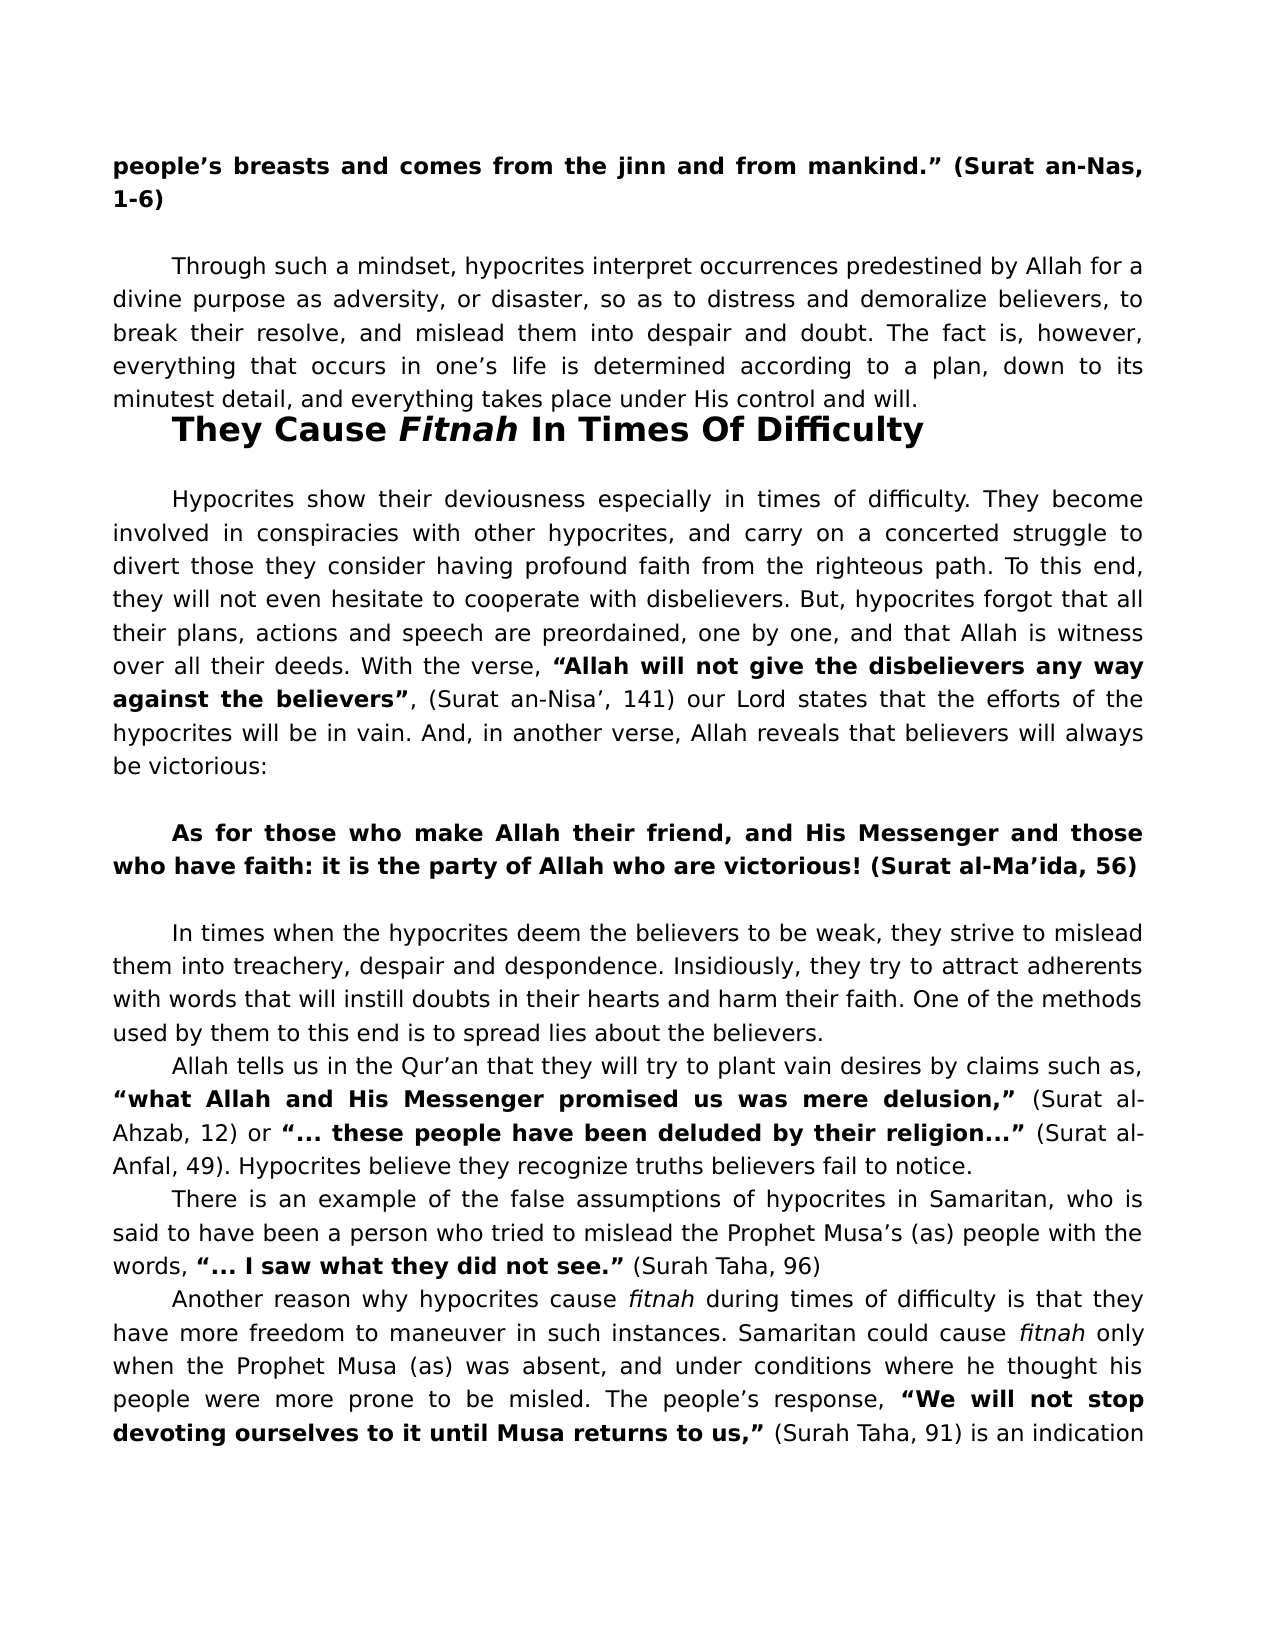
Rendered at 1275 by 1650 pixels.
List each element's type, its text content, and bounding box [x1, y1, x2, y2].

text Allah tells us in the Qur’an that they will try to plant vain desires by claims such as, “what Allah and His Messenger promised us was mere delusion,” (Surat al-Ahzab, 12) or “... these people have been deluded by their religion...” (Surat al-Anfal, 49). Hypocrites believe they recognize truths believers fail to notice. [112, 1048, 1145, 1181]
text Hypocrites show their deviousness especially in times of difficulty. They become involved in conspiracies with other hypocrites, and carry on a concerted struggle to divert those they consider having profound faith from the righteous path. To this end, they will not even hesitate to cooperate with disbelievers. But, hypocrites forgot that all their plans, actions and speech are preordained, one by one, and that Allah is witness over all their deeds. With the verse, “Allah will not give the disbelievers any way against the believers”, (Surat an-Nisa’, 141) our Lord states that the efforts of the hypocrites will be in vain. And, in another verse, Allah reveals that believers will always be victorious: [112, 481, 1145, 781]
text In times when the hypocrites deem the believers to be weak, they strive to mislead them into treachery, despair and despondence. Insidiously, they try to attract adherents with words that will instill doubts in their hearts and harm their faith. One of the methods used by them to this end is to spread lies about the believers. [112, 914, 1145, 1048]
text Another reason why hypocrites cause fitnah during times of difficulty is that they have more freedom to maneuver in such instances. Samaritan could cause fitnah only when the Prophet Musa (as) was absent, and under conditions where he thought his people were more prone to be misled. The people’s response, “We will not stop devoting ourselves to it until Musa returns to us,” (Surah Taha, 91) is an indication [112, 1281, 1145, 1448]
text There is an example of the false assumptions of hypocrites in Samaritan, who is said to have been a person who tried to mislead the Prophet Musa’s (as) people with the words, “... I saw what they did not see.” (Surah Taha, 96) [112, 1181, 1145, 1281]
text They Cause Fitnah In Times Of Difficulty [112, 414, 1145, 448]
text As for those who make Allah their friend, and His Messenger and those who have faith: it is the party of Allah who are victorious! (Surat al-Ma’ida, 56) [112, 814, 1145, 881]
text people’s breasts and comes from the jinn and from mankind.” (Surat an-Nas, 1-6) [112, 148, 1145, 214]
text Through such a mindset, hypocrites interpret occurrences predestined by Allah for a divine purpose as adversity, or disaster, so as to distress and demoralize believers, to break their resolve, and mislead them into despair and doubt. The fact is, however, everything that occurs in one’s life is determined according to a plan, down to its minutest detail, and everything takes place under His control and will. [112, 248, 1145, 414]
